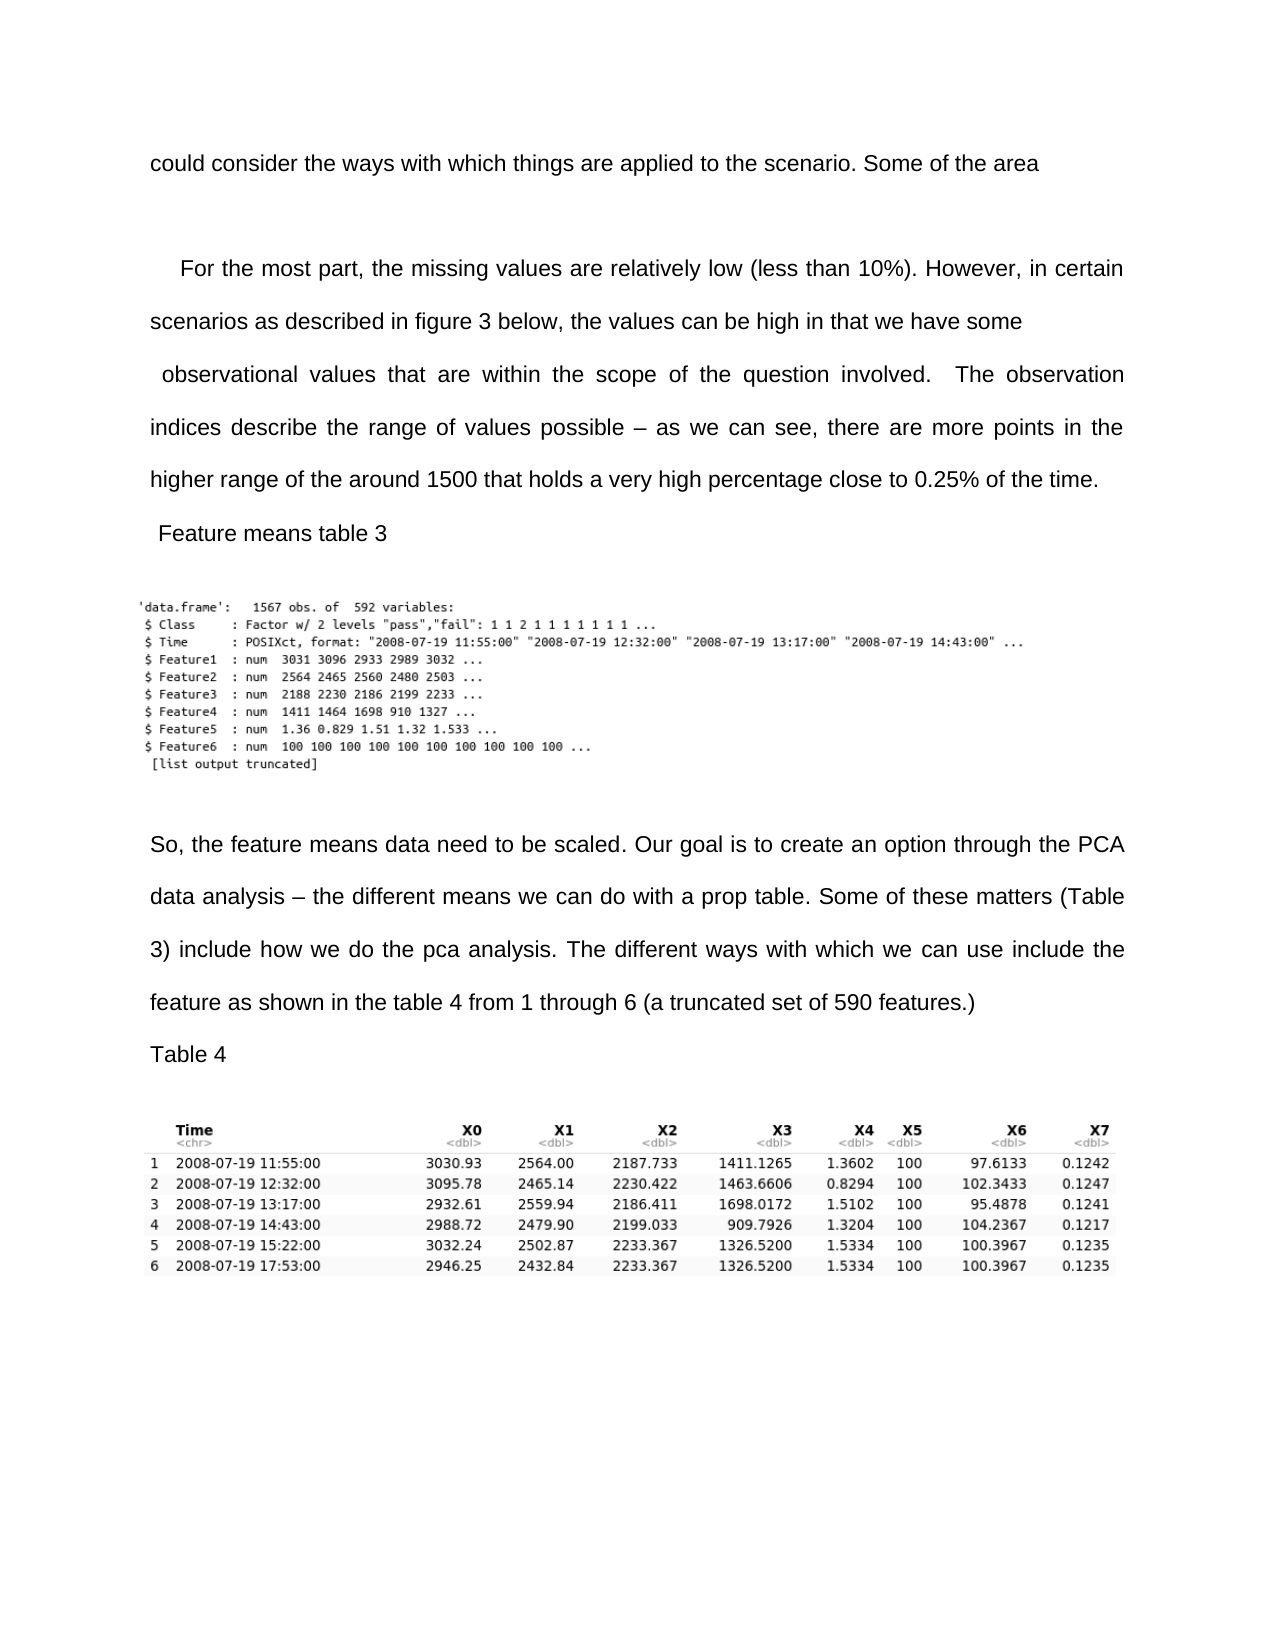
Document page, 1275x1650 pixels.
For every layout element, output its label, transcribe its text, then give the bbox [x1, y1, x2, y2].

text Table 4 [150, 1041, 1125, 1068]
text So, the feature means data need to be scaled. Our goal is to create an option through the PCA data analysis – the different means we can do with a prop table. Some of these matters (Table 3) include how we do the pca analysis. The different ways with which we can use include the feature as shown in the table 4 from 1 through 6 (a truncated set of 590 features.) [150, 572, 1125, 1015]
text observational values that are within the scope of the question involved. The observation indices describe the range of values possible – as we can see, there are more points in the higher range of the around 1500 that holds a very high percentage close to 0.25% of the time. [150, 361, 1125, 493]
text For the most part, the missing values are relatively low (less than 10%). However, in certain scenarios as described in figure 3 below, the values can be high in that we have some [150, 255, 1125, 334]
text could consider the ways with which things are applied to the scenario. Some of the area [150, 150, 1125, 176]
picture [131, 593, 1107, 778]
picture [141, 1121, 1117, 1276]
